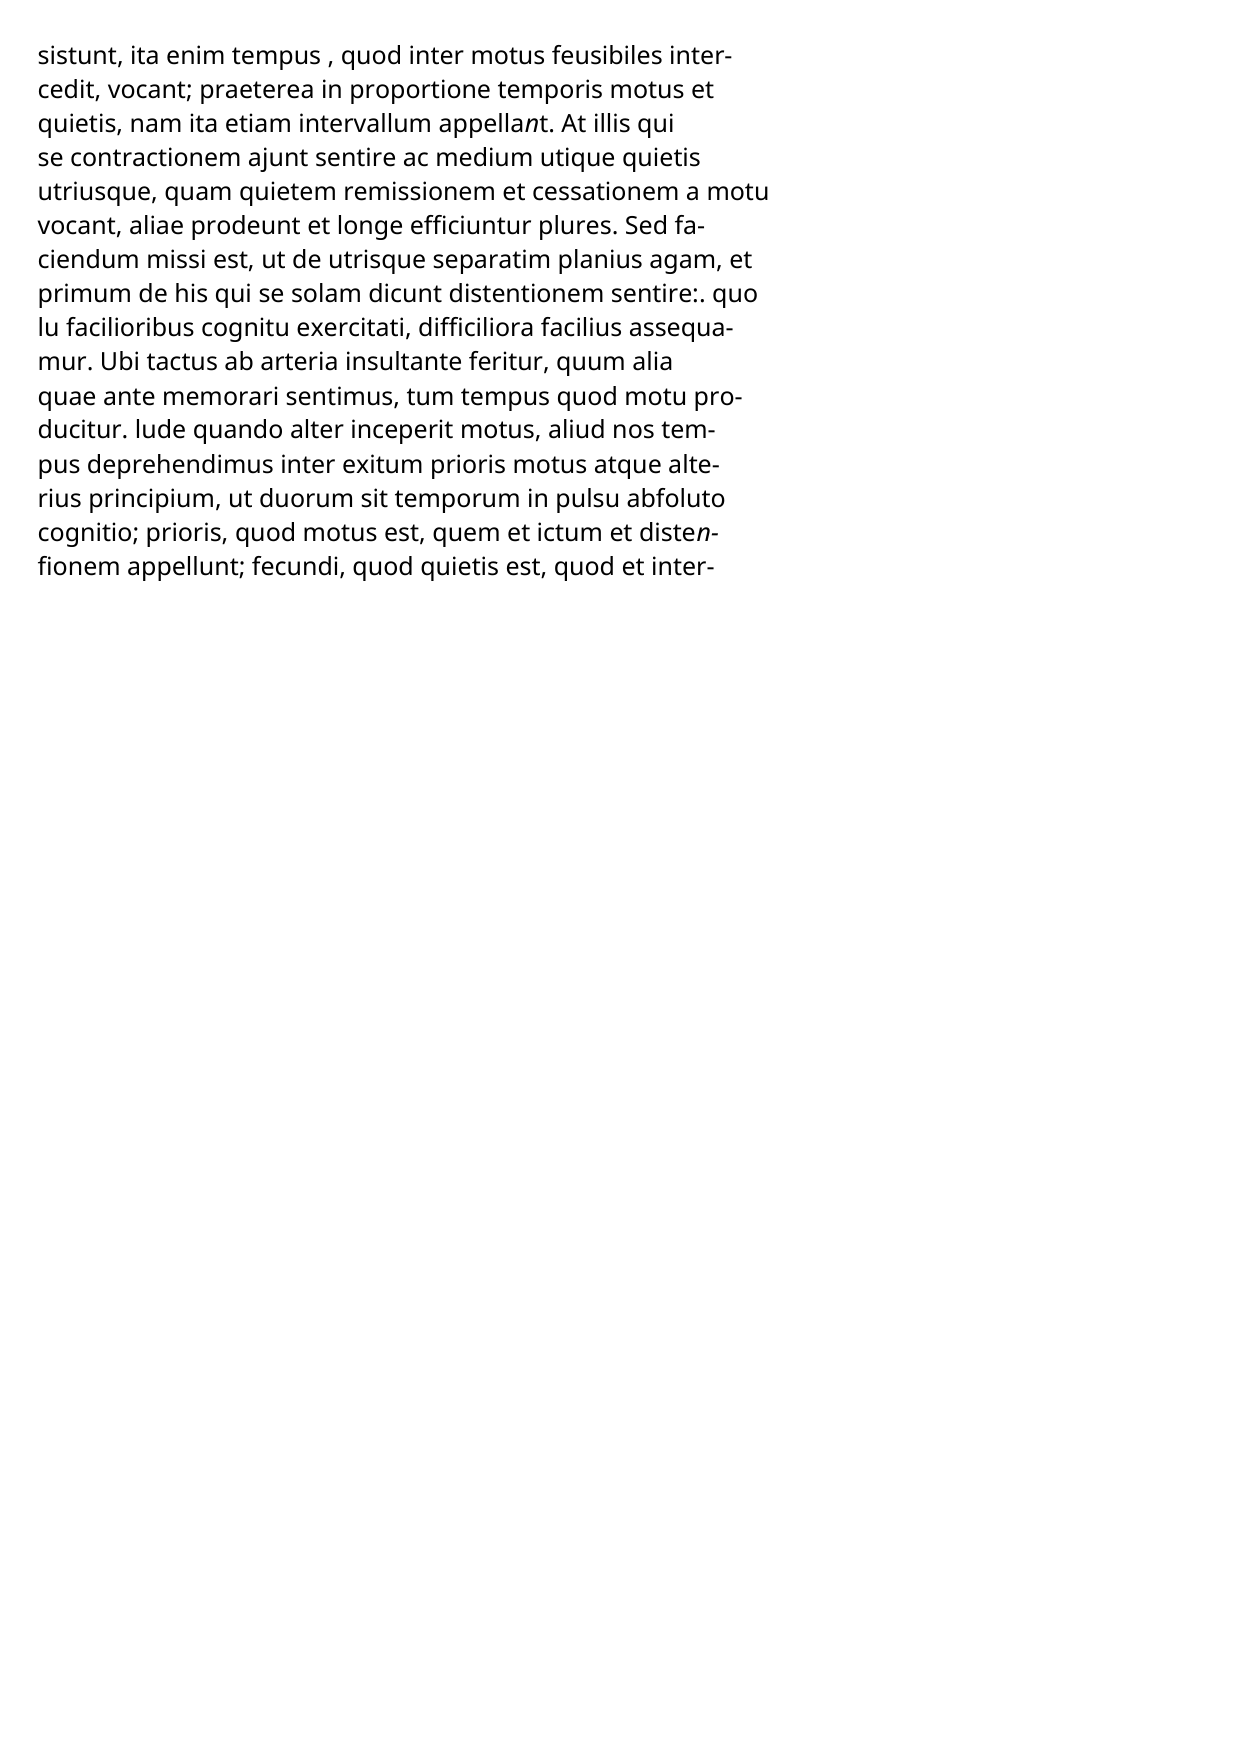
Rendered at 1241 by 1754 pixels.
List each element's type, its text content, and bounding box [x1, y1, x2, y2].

text sistunt, ita enim tempus , quod inter motus feusibiles inter- cedit, vocant; praeterea in proportione temporis motus et quietis, nam ita etiam intervallum appellant. At illis qui se contractionem ajunt sentire ac medium utique quietis utriusque, quam quietem remissionem et cessationem a motu vocant, aliae prodeunt et longe efficiuntur plures. Sed fa- ciendum missi est, ut de utrisque separatim planius agam, et primum de his qui se solam dicunt distentionem sentire:. quo lu facilioribus cognitu exercitati, difficiliora facilius assequa- mur. Ubi tactus ab arteria insultante feritur, quum alia quae ante memorari sentimus, tum tempus quod motu pro- ducitur. lude quando alter inceperit motus, aliud nos tem- pus deprehendimus inter exitum prioris motus atque alte- rius principium, ut duorum sit temporum in pulsu abfoluto cognitio; prioris, quod motus est, quem et ictum et disten- fionem appellunt; fecundi, quod quietis est, quod et inter- [37, 37, 1203, 582]
